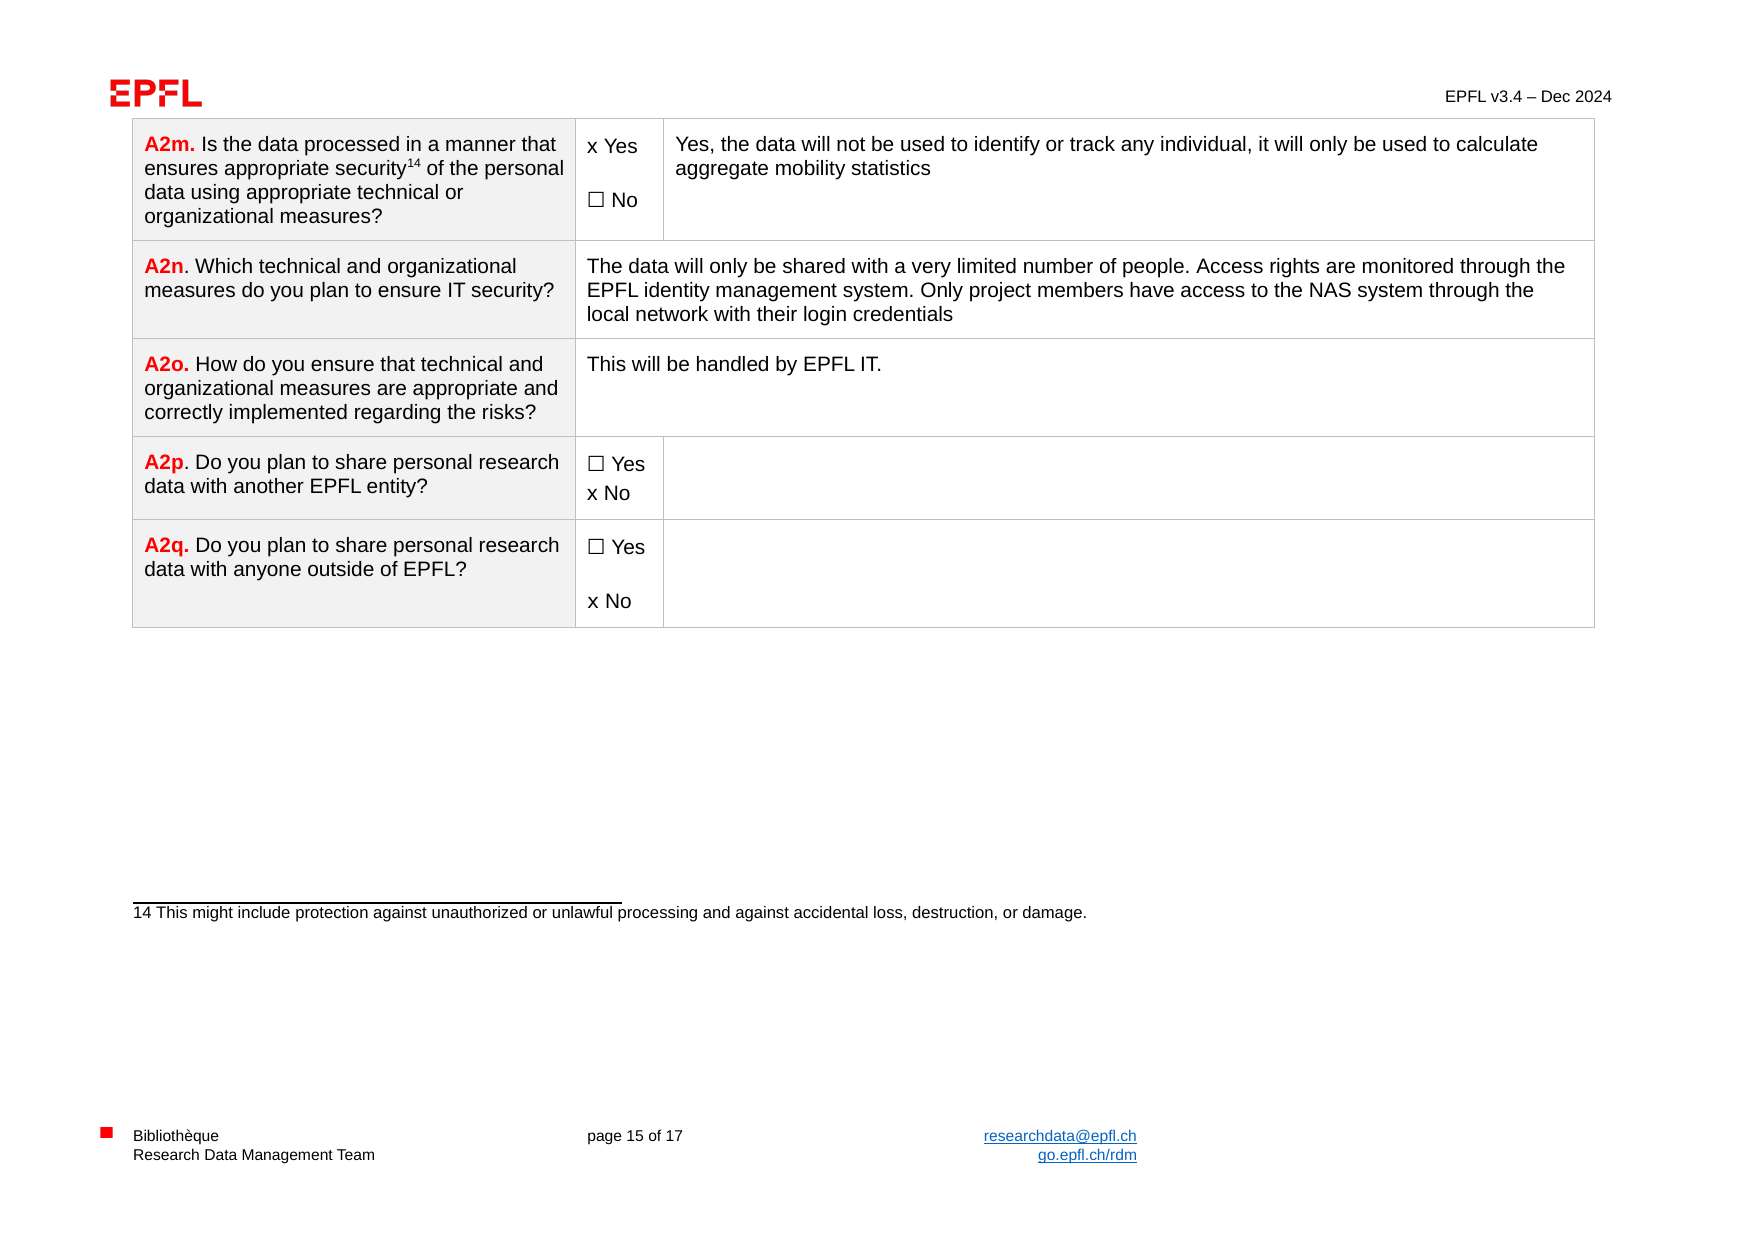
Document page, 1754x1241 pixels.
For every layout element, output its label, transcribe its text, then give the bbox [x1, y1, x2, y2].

table_cell [664, 437, 1594, 519]
table_cell A2p. Do you plan to share personal research data with another EPFL entity? [133, 437, 575, 519]
table_cell A2q. Do you plan to share personal research data with anyone outside of EPFL? [133, 520, 575, 627]
table_cell This will be handled by EPFL IT. [576, 339, 1594, 436]
table_cell A2o. How do you ensure that technical and organizational measures are appropriate and correctly implemented regarding the risks? [133, 339, 575, 436]
table_cell [664, 520, 1594, 627]
table_cell ☐ Yes x No [576, 437, 663, 519]
table_cell ☐ Yes x No [576, 520, 663, 627]
table_cell The data will only be shared with a very limited number of people. Access rights are monitored through the EPFL identity management system. Only project members have access to the NAS system through the local network with their login credentials [576, 241, 1594, 338]
table_cell A2n. Which technical and organizational measures do you plan to ensure IT security? [133, 241, 575, 338]
table_header x Yes ☐ No [576, 119, 663, 240]
table_header A2m. Is the data processed in a manner that ensures appropriate security of the personal data using appropriate technical or organizational measures? [133, 119, 575, 240]
table_header Yes, the data will not be used to identify or track any individual, it will only be used to calculate aggregate mobility statistics [664, 119, 1594, 240]
